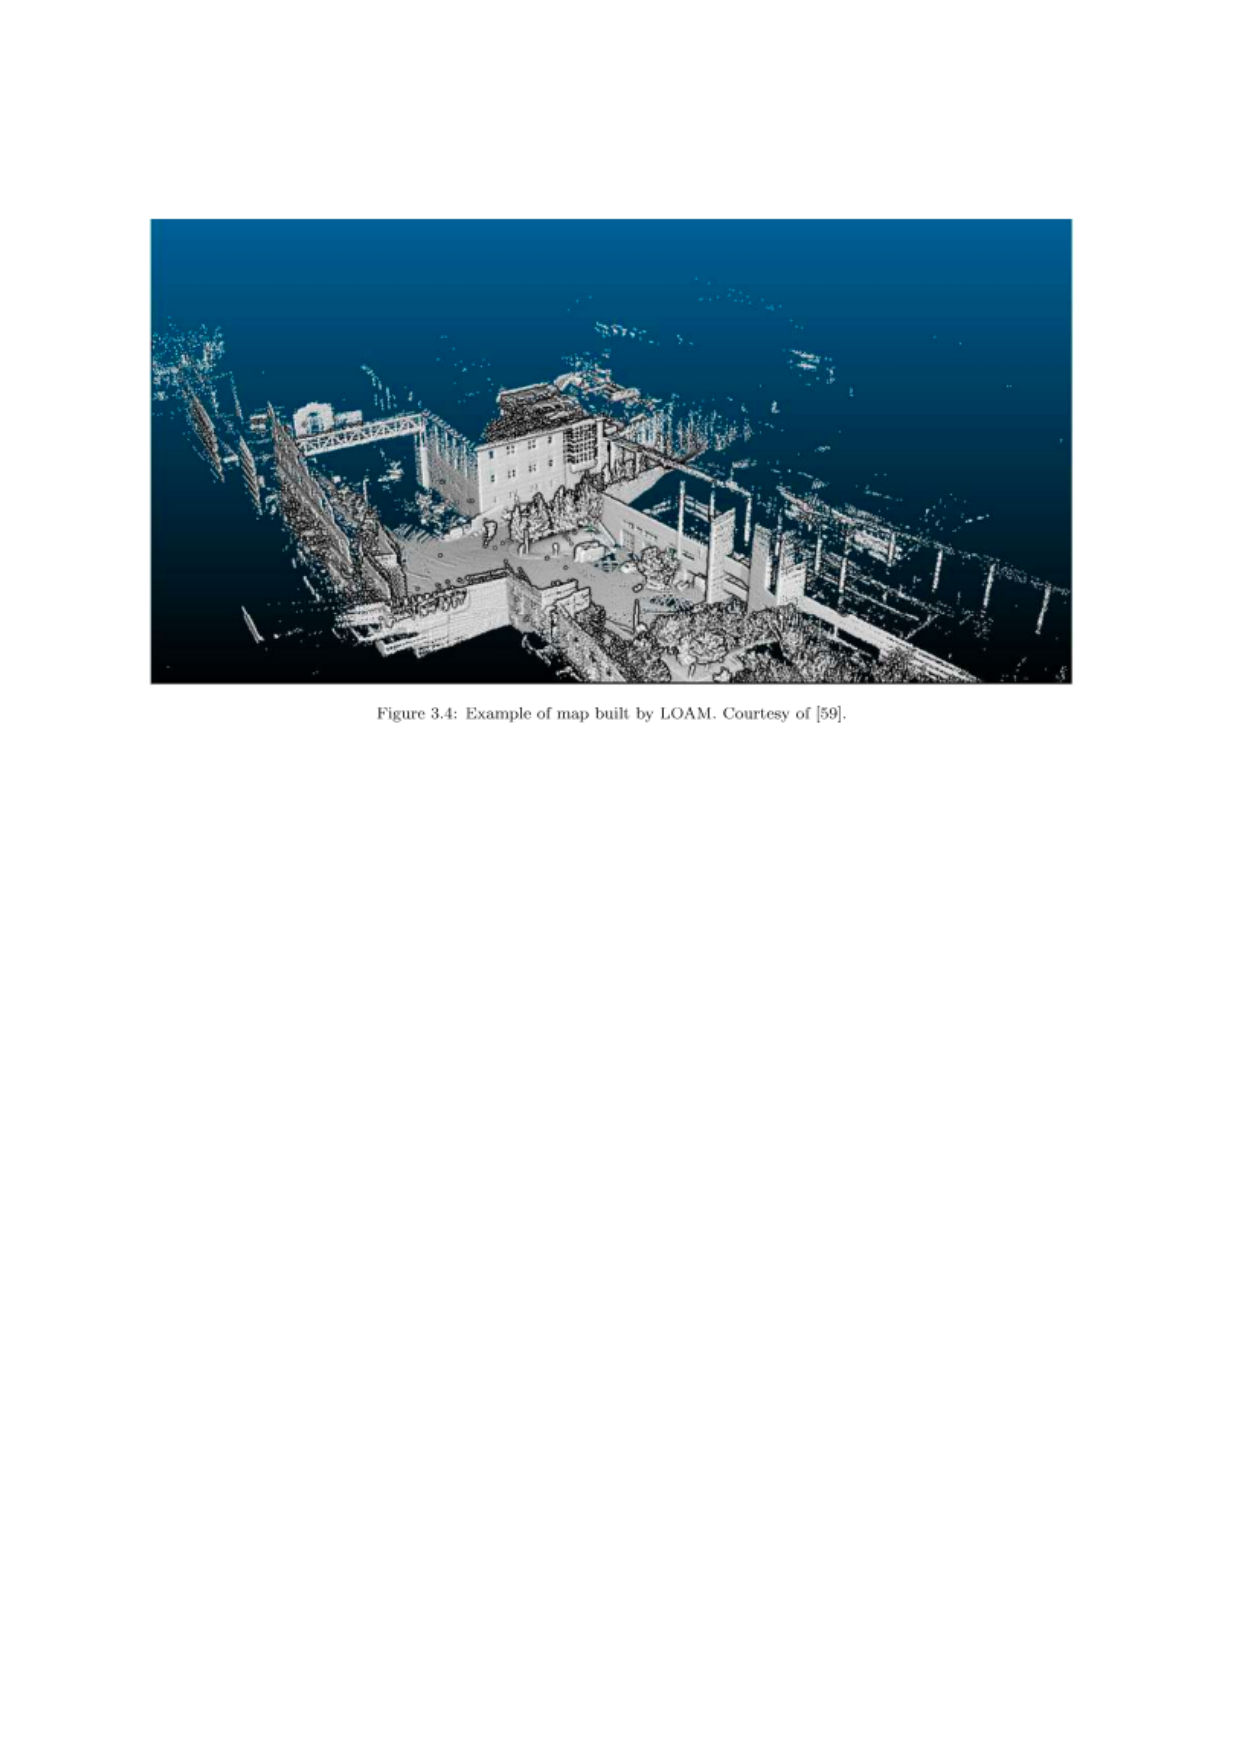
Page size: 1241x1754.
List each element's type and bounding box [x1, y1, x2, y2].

picture [118, 204, 1123, 761]
